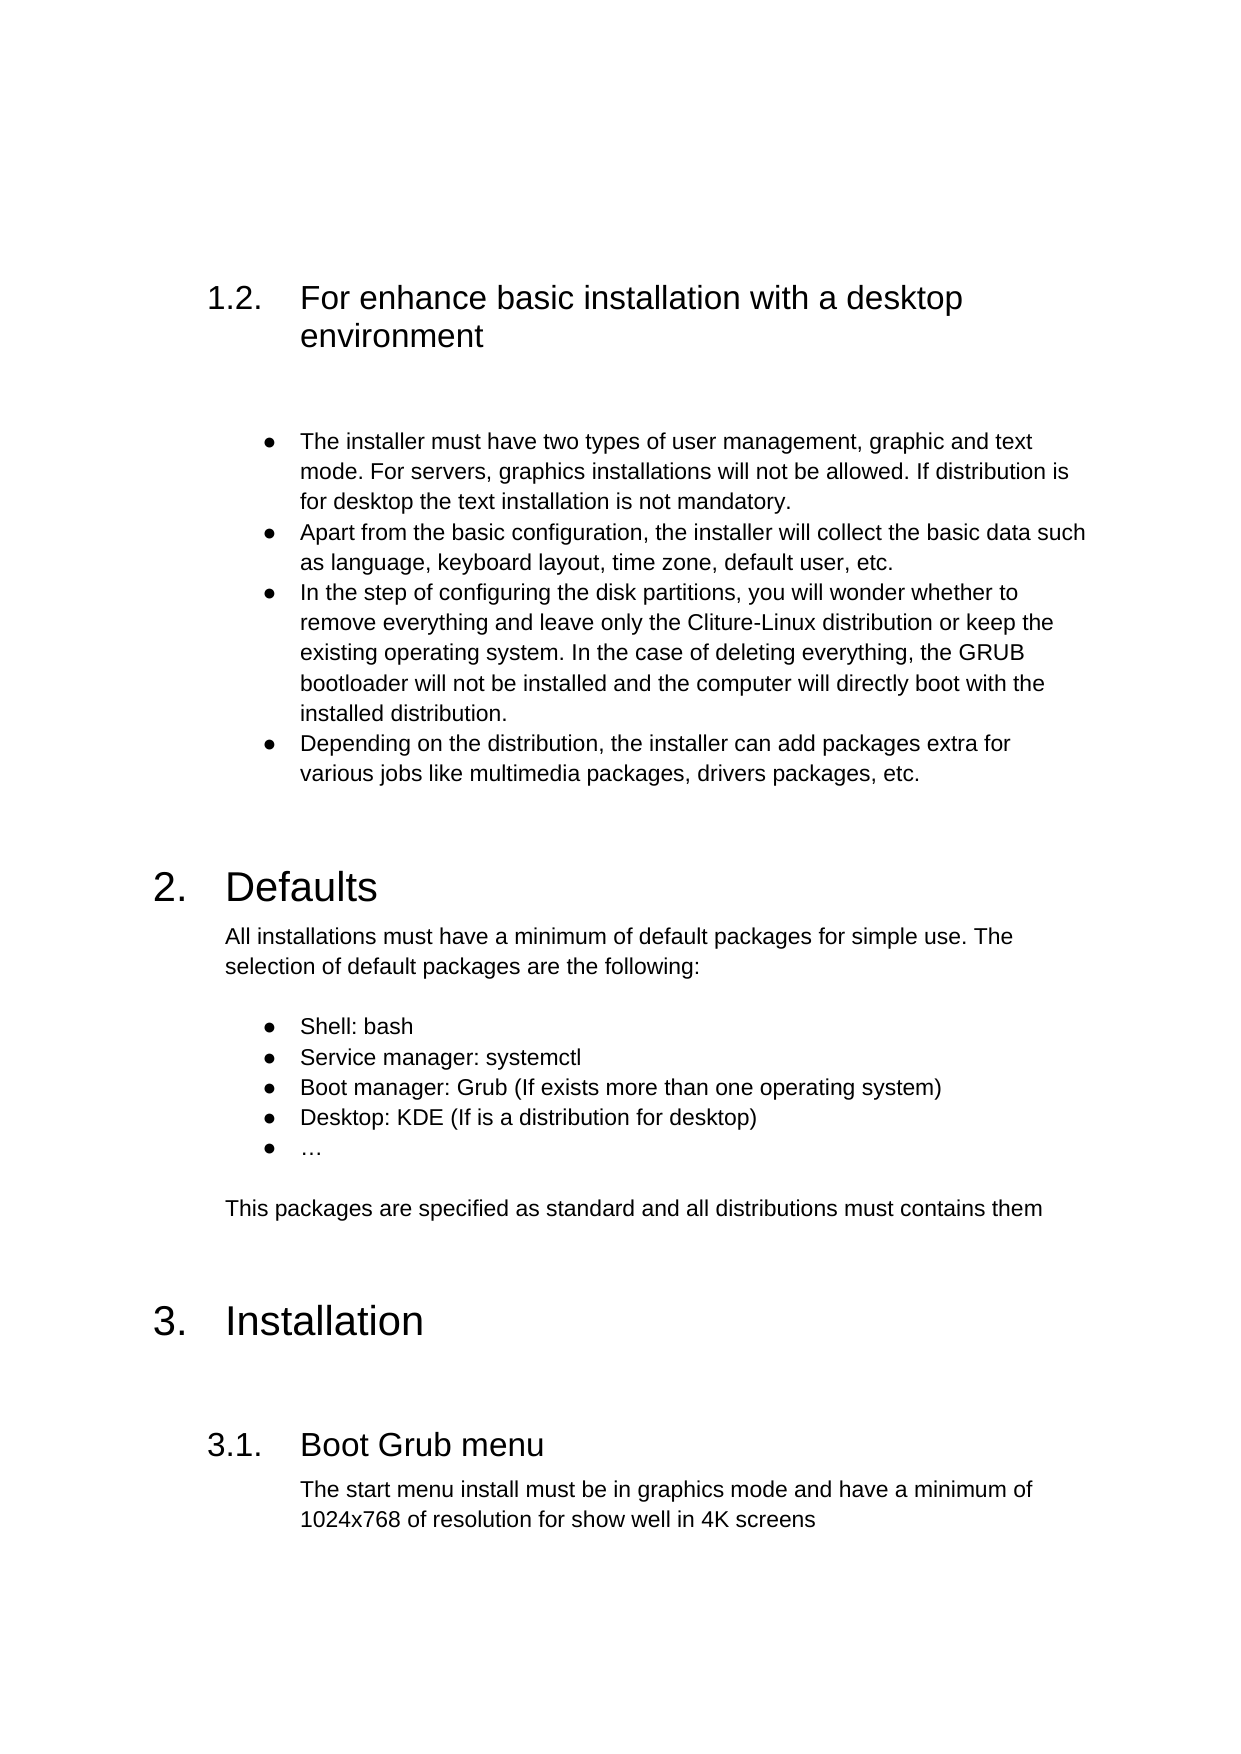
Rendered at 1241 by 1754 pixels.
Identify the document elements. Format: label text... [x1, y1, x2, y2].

list Apart from the basic configuration, the installer will collect the basic data such as language, keyboard layout, time zone, default user, etc. [262, 518, 1090, 575]
list Shell: bash [262, 1013, 1090, 1040]
subtitle For enhance basic installation with a desktop environment [262, 278, 1090, 355]
list The installer must have two types of user management, graphic and text mode. For servers, graphics installations will not be allowed. If distribution is for desktop the text installation is not mandatory. [262, 428, 1090, 515]
list In the step of configuring the disk partitions, you will wonder whether to remove everything and leave only the Cliture-Linux distribution or keep the existing operating system. In the case of deleting everything, the GRUB bootloader will not be installed and the computer will directly boot with the installed distribution. [262, 579, 1090, 726]
text The start menu install must be in graphics mode and have a minimum of 1024x768 of resolution for show well in 4K screens [300, 1476, 1090, 1532]
list Service manager: systemctl [262, 1043, 1090, 1070]
text All installations must have a minimum of default packages for simple use. The selection of default packages are the following: [225, 923, 1090, 979]
list … [262, 1134, 1090, 1161]
subtitle Installation [187, 1297, 1090, 1344]
list Desktop: KDE (If is a distribution for desktop) [262, 1104, 1090, 1130]
subtitle Boot Grub menu [262, 1425, 1090, 1463]
list Boot manager: Grub (If exists more than one operating system) [262, 1074, 1090, 1100]
text This packages are specified as standard and all distributions must contains them [225, 1194, 1090, 1221]
list Depending on the distribution, the installer can add packages extra for various jobs like multimedia packages, drivers packages, etc. [262, 730, 1090, 787]
subtitle Defaults [187, 862, 1090, 910]
